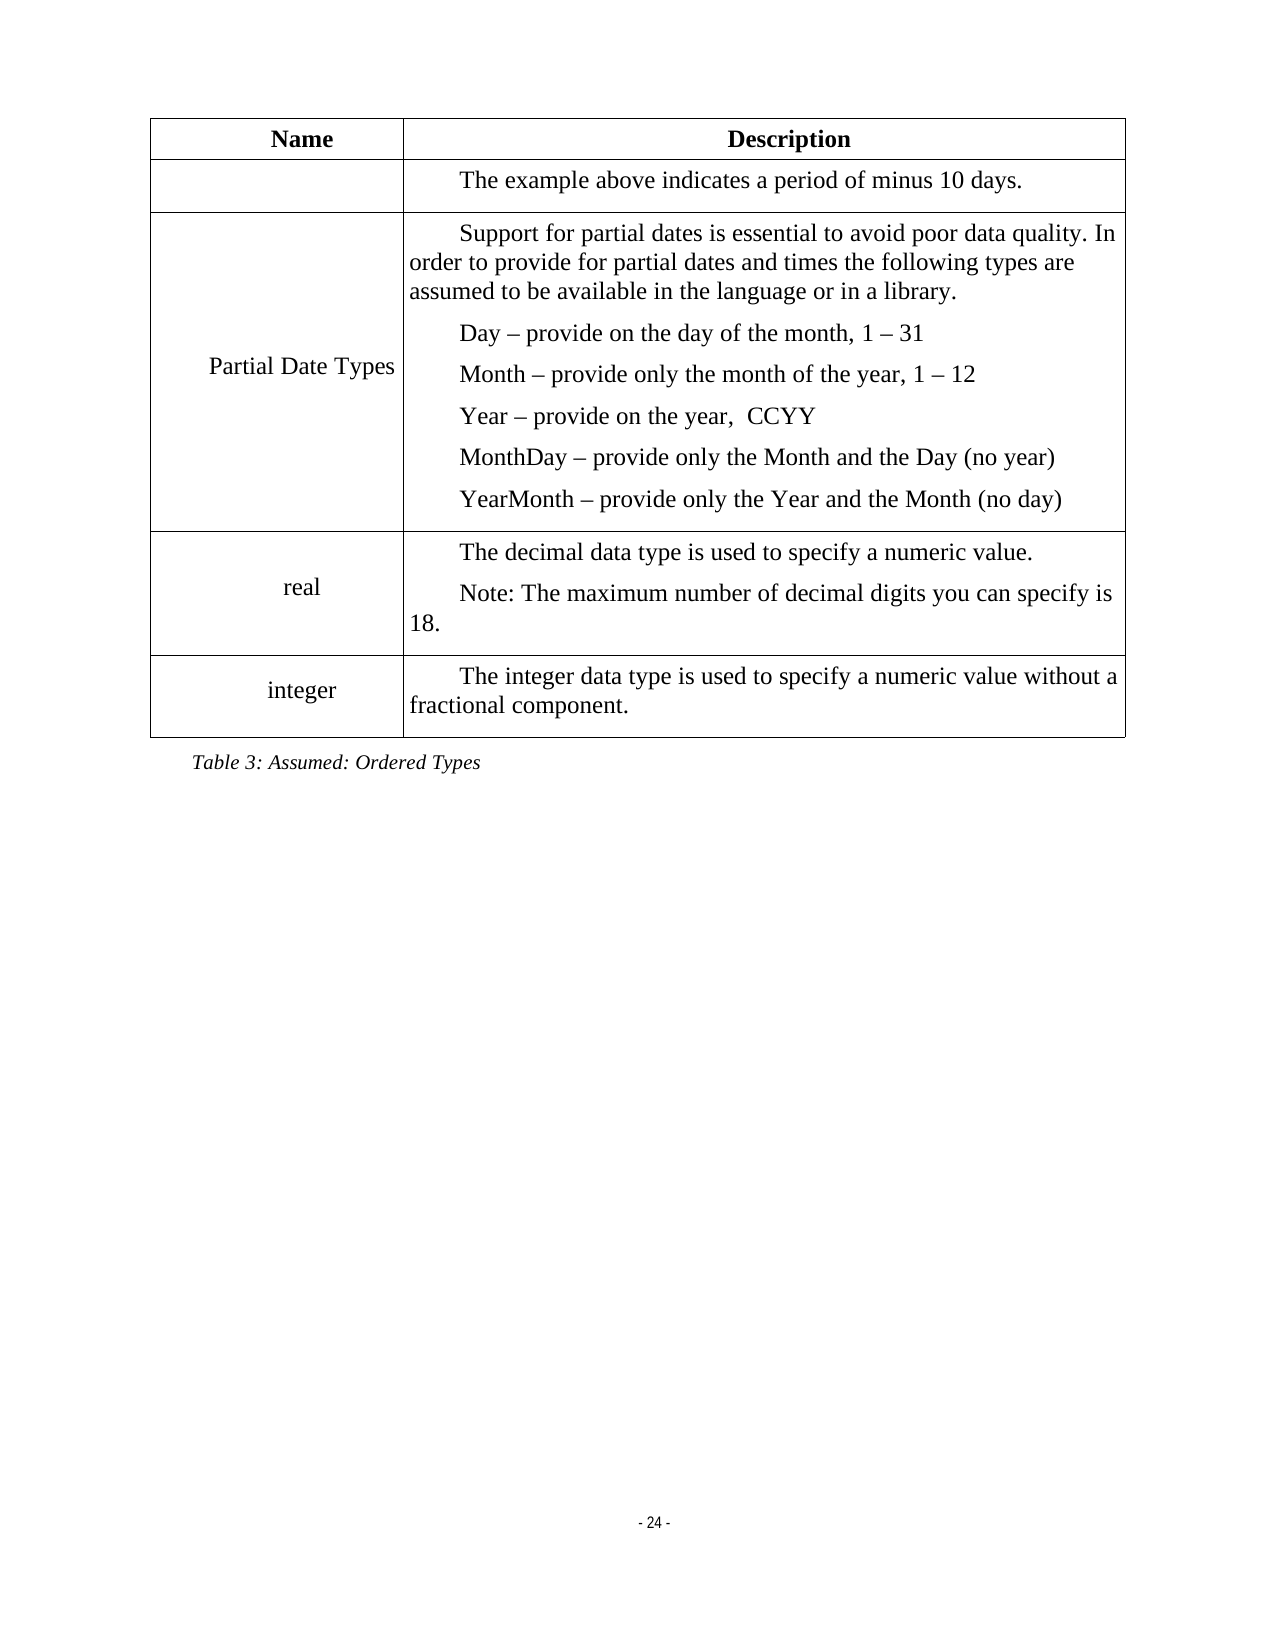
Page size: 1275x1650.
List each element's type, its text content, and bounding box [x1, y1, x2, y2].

table_cell Support for partial dates is essential to avoid poor data quality. In order to provide for partial dates and times the following types are assumed to be available in the language or in a library. Day – provide on the day of the month, 1 – 31 Month – provide only the month of the year, 1 – 12 Year – provide on the year, CCYY MonthDay – provide only the Month and the Day (no year) YearMonth – provide only the Year and the Month (no day) [404, 213, 1125, 531]
table_cell The decimal data type is used to specify a numeric value. Note: The maximum number of decimal digits you can specify is 18. [404, 532, 1125, 655]
text Table 3: Assumed: Ordered Types [150, 749, 1125, 773]
table_cell Partial Date Types [151, 213, 403, 531]
table_cell integer [151, 656, 403, 737]
table_cell [151, 160, 403, 212]
table_header Description [404, 119, 1125, 159]
table_cell The example above indicates a period of minus 10 days. [404, 160, 1125, 212]
table_cell real [151, 532, 403, 655]
table_cell The integer data type is used to specify a numeric value without a fractional component. [404, 656, 1125, 737]
table_header Name [151, 119, 403, 159]
